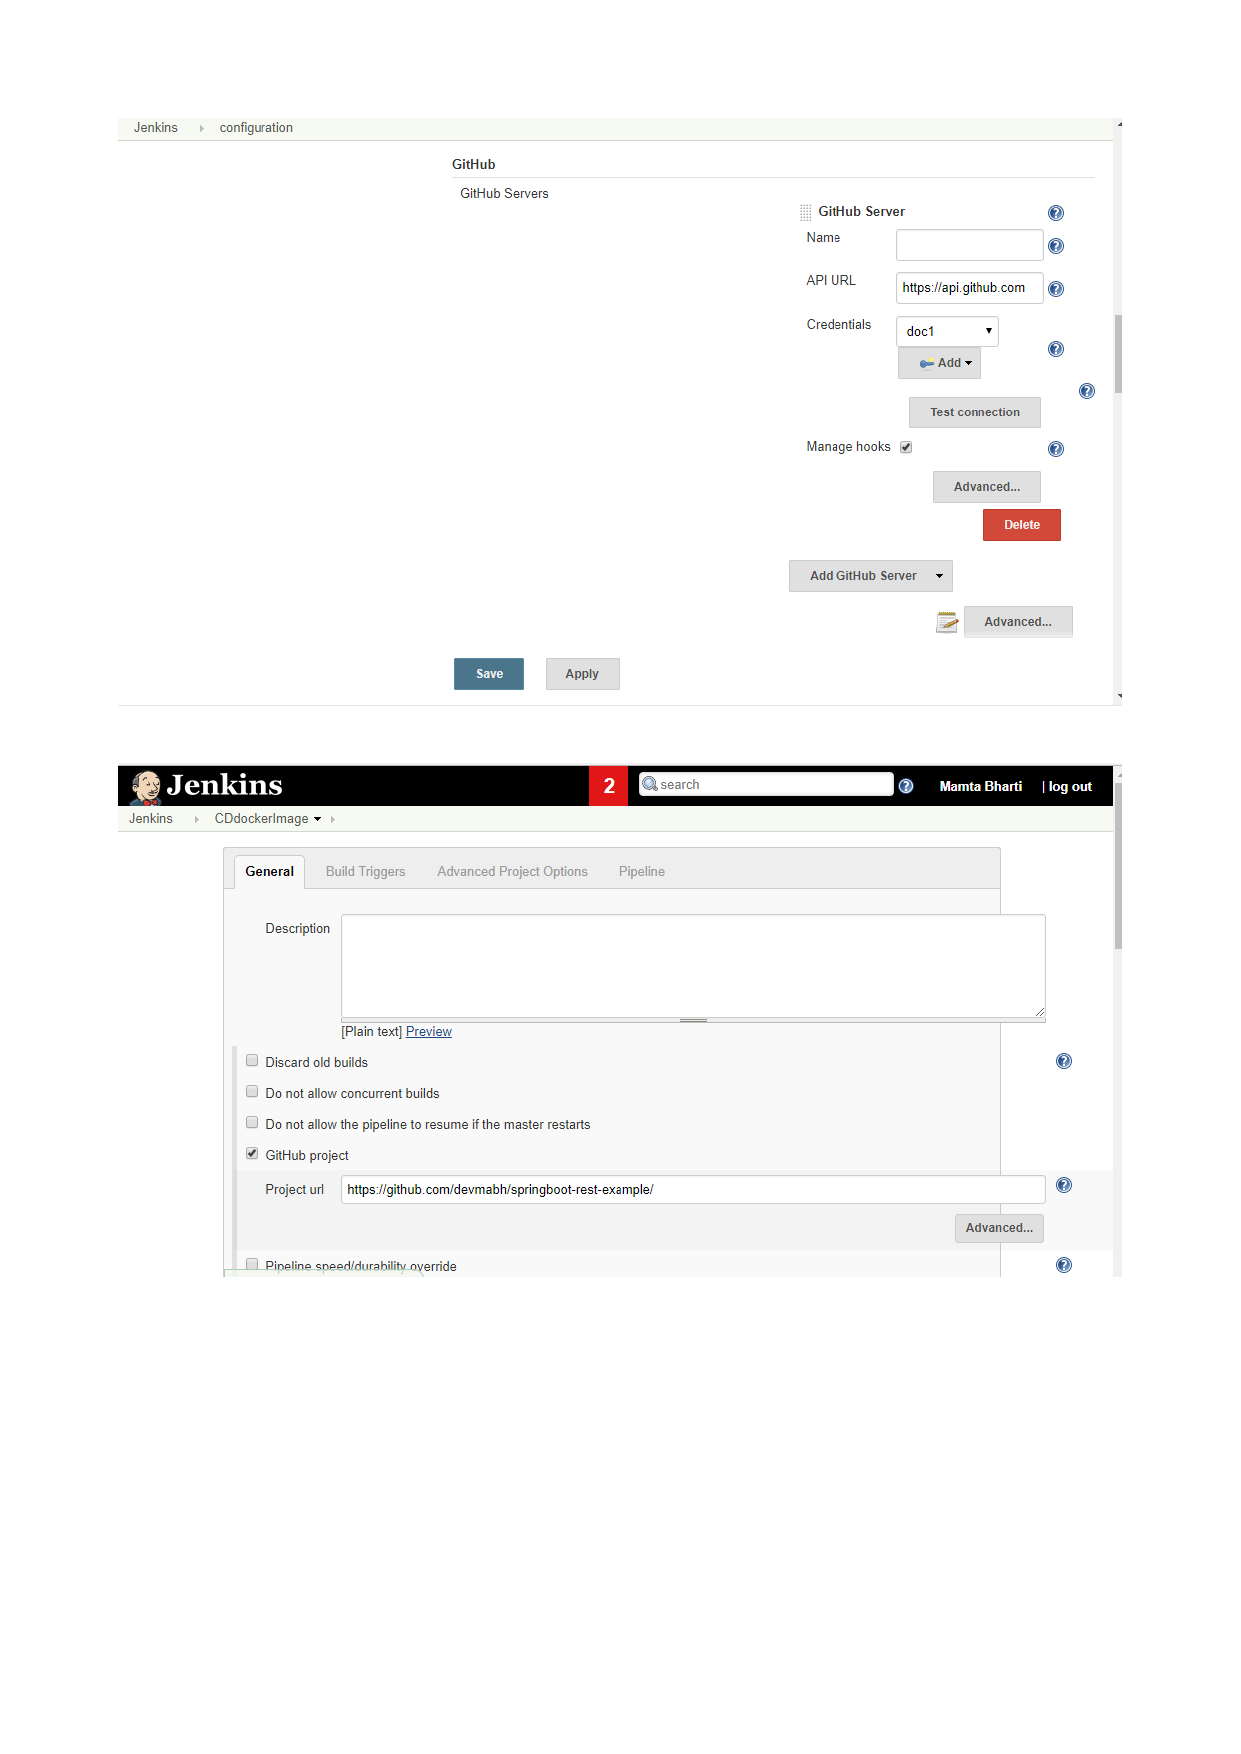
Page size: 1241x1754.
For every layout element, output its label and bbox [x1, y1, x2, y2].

picture [118, 118, 1122, 706]
picture [118, 763, 1122, 1277]
